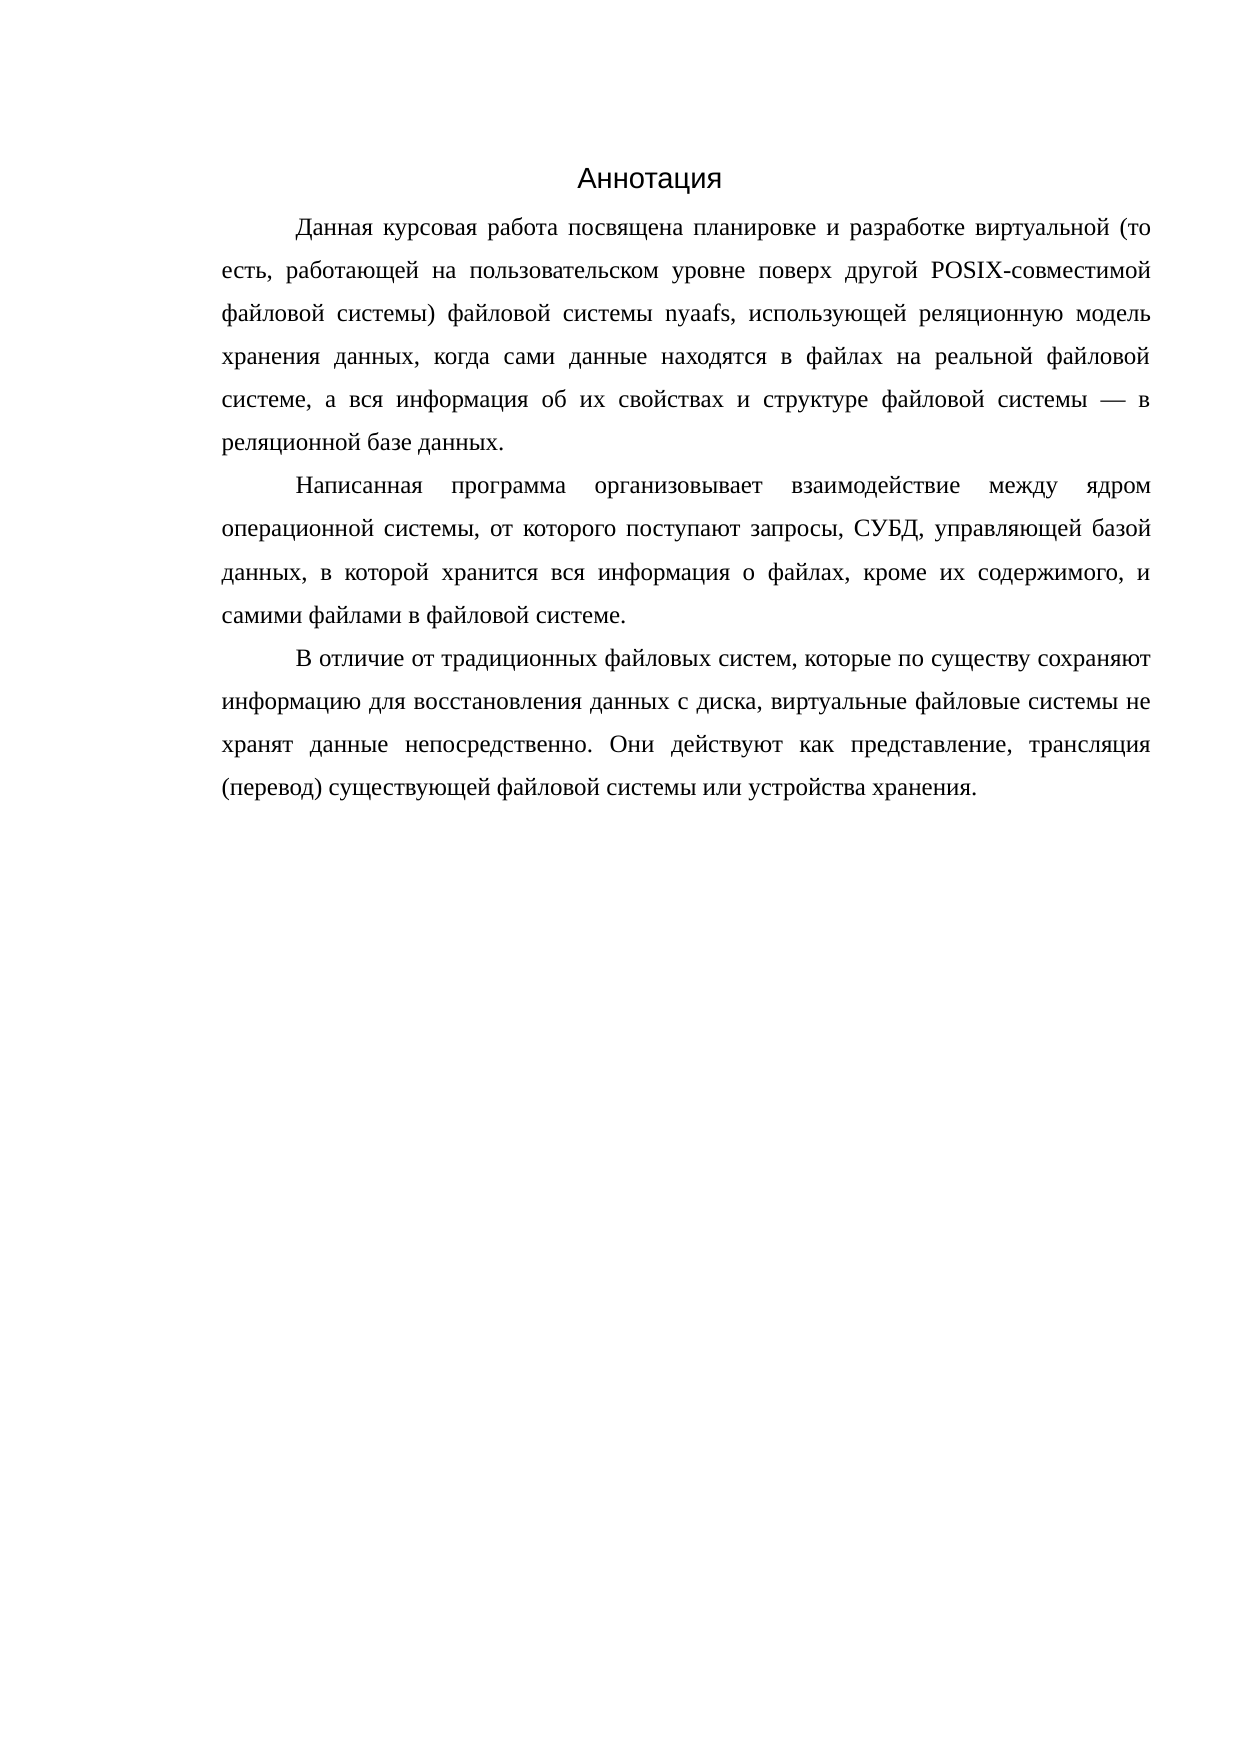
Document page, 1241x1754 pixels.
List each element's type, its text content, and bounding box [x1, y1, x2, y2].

text Написанная программа организовывает взаимодействие между ядром операционной системы, от которого поступают запросы, СУБД, управляющей базой данных, в которой хранится вся информация о файлах, кроме их содержимого, и самими файлами в файловой системе. [221, 470, 1152, 628]
text В отличие от традиционных файловых систем, которые по существу сохраняют информацию для восстановления данных с диска, виртуальные файловые системы не хранят данные непосредственно. Они действуют как представление, трансляция (перевод) существующей файловой системы или устройства хранения. [221, 643, 1152, 801]
text Аннотация [148, 161, 1152, 195]
text Данная курсовая работа посвящена планировке и разработке виртуальной (то есть, работающей на пользовательском уровне поверх другой POSIX-совместимой файловой системы) файловой системы nyaafs, использующей реляционную модель хранения данных, когда сами данные находятся в файлах на реальной файловой системе, а вся информация об их свойствах и структуре файловой системы — в реляционной базе данных. [221, 212, 1152, 456]
